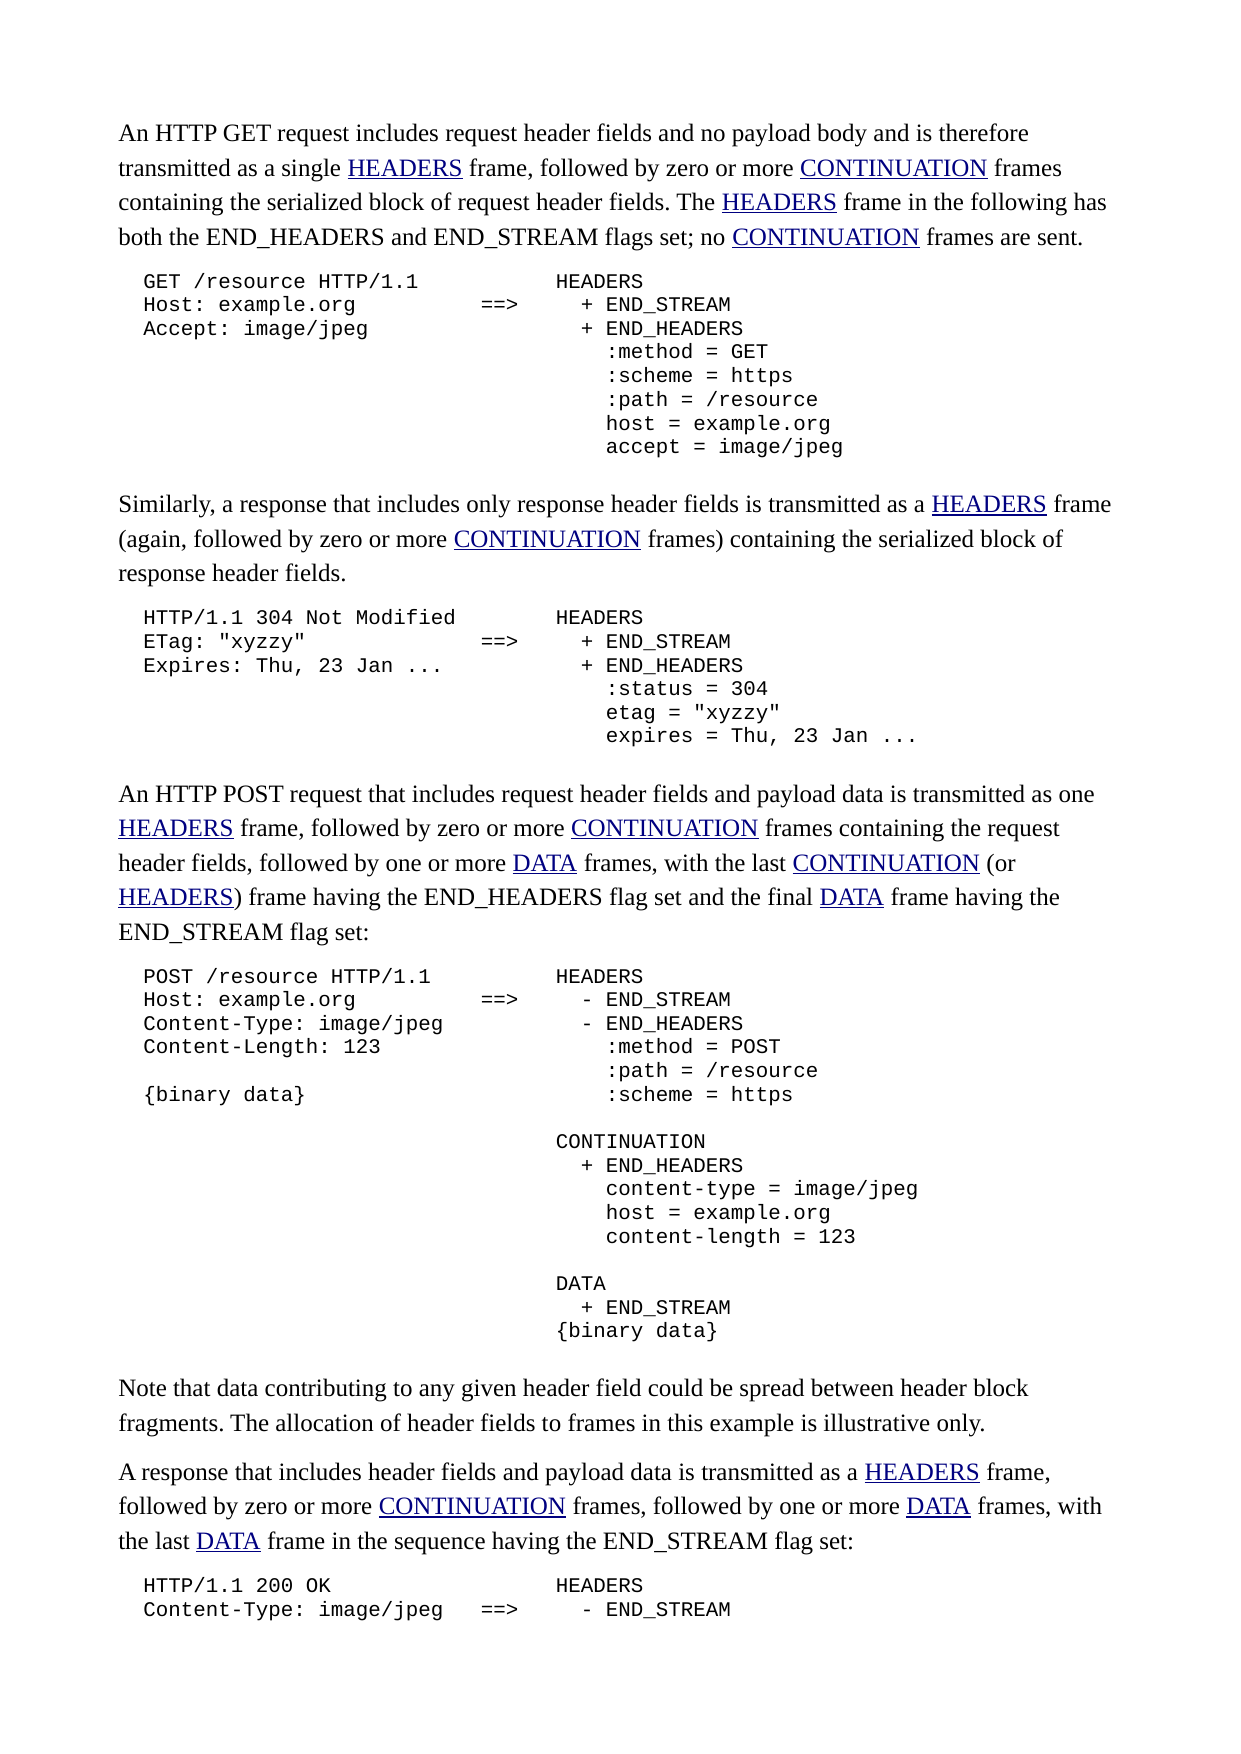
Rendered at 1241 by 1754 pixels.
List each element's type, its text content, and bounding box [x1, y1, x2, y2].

text An HTTP POST request that includes request header fields and payload data is transmitted as one HEADERS frame, followed by zero or more CONTINUATION frames containing the request header fields, followed by one or more DATA frames, with the last CONTINUATION (or HEADERS) frame having the END_HEADERS flag set and the final DATA frame having the END_STREAM flag set: [118, 779, 1122, 945]
text + END_HEADERS [118, 1155, 1122, 1178]
text host = example.org [118, 1202, 1122, 1226]
text :scheme = https [118, 365, 1122, 389]
text Host: example.org ==> - END_STREAM [118, 989, 1122, 1013]
text + END_STREAM [118, 1297, 1122, 1320]
text Content-Type: image/jpeg - END_HEADERS [118, 1013, 1122, 1037]
text {binary data} [118, 1320, 1122, 1344]
text Host: example.org ==> + END_STREAM [118, 294, 1122, 318]
text Expires: Thu, 23 Jan ... + END_HEADERS [118, 654, 1122, 678]
text Content-Length: 123 :method = POST [118, 1037, 1122, 1060]
text HTTP/1.1 304 Not Modified HEADERS [118, 607, 1122, 631]
text etag = "xyzzy" [118, 702, 1122, 726]
text ETag: "xyzzy" ==> + END_STREAM [118, 631, 1122, 654]
text POST /resource HTTP/1.1 HEADERS [118, 966, 1122, 989]
text GET /resource HTTP/1.1 HEADERS [118, 271, 1122, 294]
text Accept: image/jpeg + END_HEADERS [118, 318, 1122, 342]
text :path = /resource [118, 1060, 1122, 1084]
text HTTP/1.1 200 OK HEADERS [118, 1575, 1122, 1599]
text Note that data contributing to any given header field could be spread between header block fragments. The allocation of header fields to frames in this example is illustrative only. [118, 1373, 1122, 1437]
text :method = GET [118, 342, 1122, 365]
text expires = Thu, 23 Jan ... [118, 726, 1122, 749]
text DATA [118, 1273, 1122, 1297]
text Similarly, a response that includes only response header fields is transmitted as a HEADERS frame (again, followed by zero or more CONTINUATION frames) containing the serialized block of response header fields. [118, 489, 1122, 587]
text :path = /resource [118, 389, 1122, 412]
text {binary data} :scheme = https [118, 1084, 1122, 1107]
text content-type = image/jpeg [118, 1178, 1122, 1202]
text A response that includes header fields and payload data is transmitted as a HEADERS frame, followed by zero or more CONTINUATION frames, followed by one or more DATA frames, with the last DATA frame in the sequence having the END_STREAM flag set: [118, 1457, 1122, 1555]
text :status = 304 [118, 678, 1122, 702]
text Content-Type: image/jpeg ==> - END_STREAM [118, 1599, 1122, 1622]
text host = example.org [118, 412, 1122, 436]
text content-length = 123 [118, 1226, 1122, 1249]
text An HTTP GET request includes request header fields and no payload body and is therefore transmitted as a single HEADERS frame, followed by zero or more CONTINUATION frames containing the serialized block of request header fields. The HEADERS frame in the following has both the END_HEADERS and END_STREAM flags set; no CONTINUATION frames are sent. [118, 118, 1122, 250]
text CONTINUATION [118, 1131, 1122, 1155]
text accept = image/jpeg [118, 436, 1122, 460]
